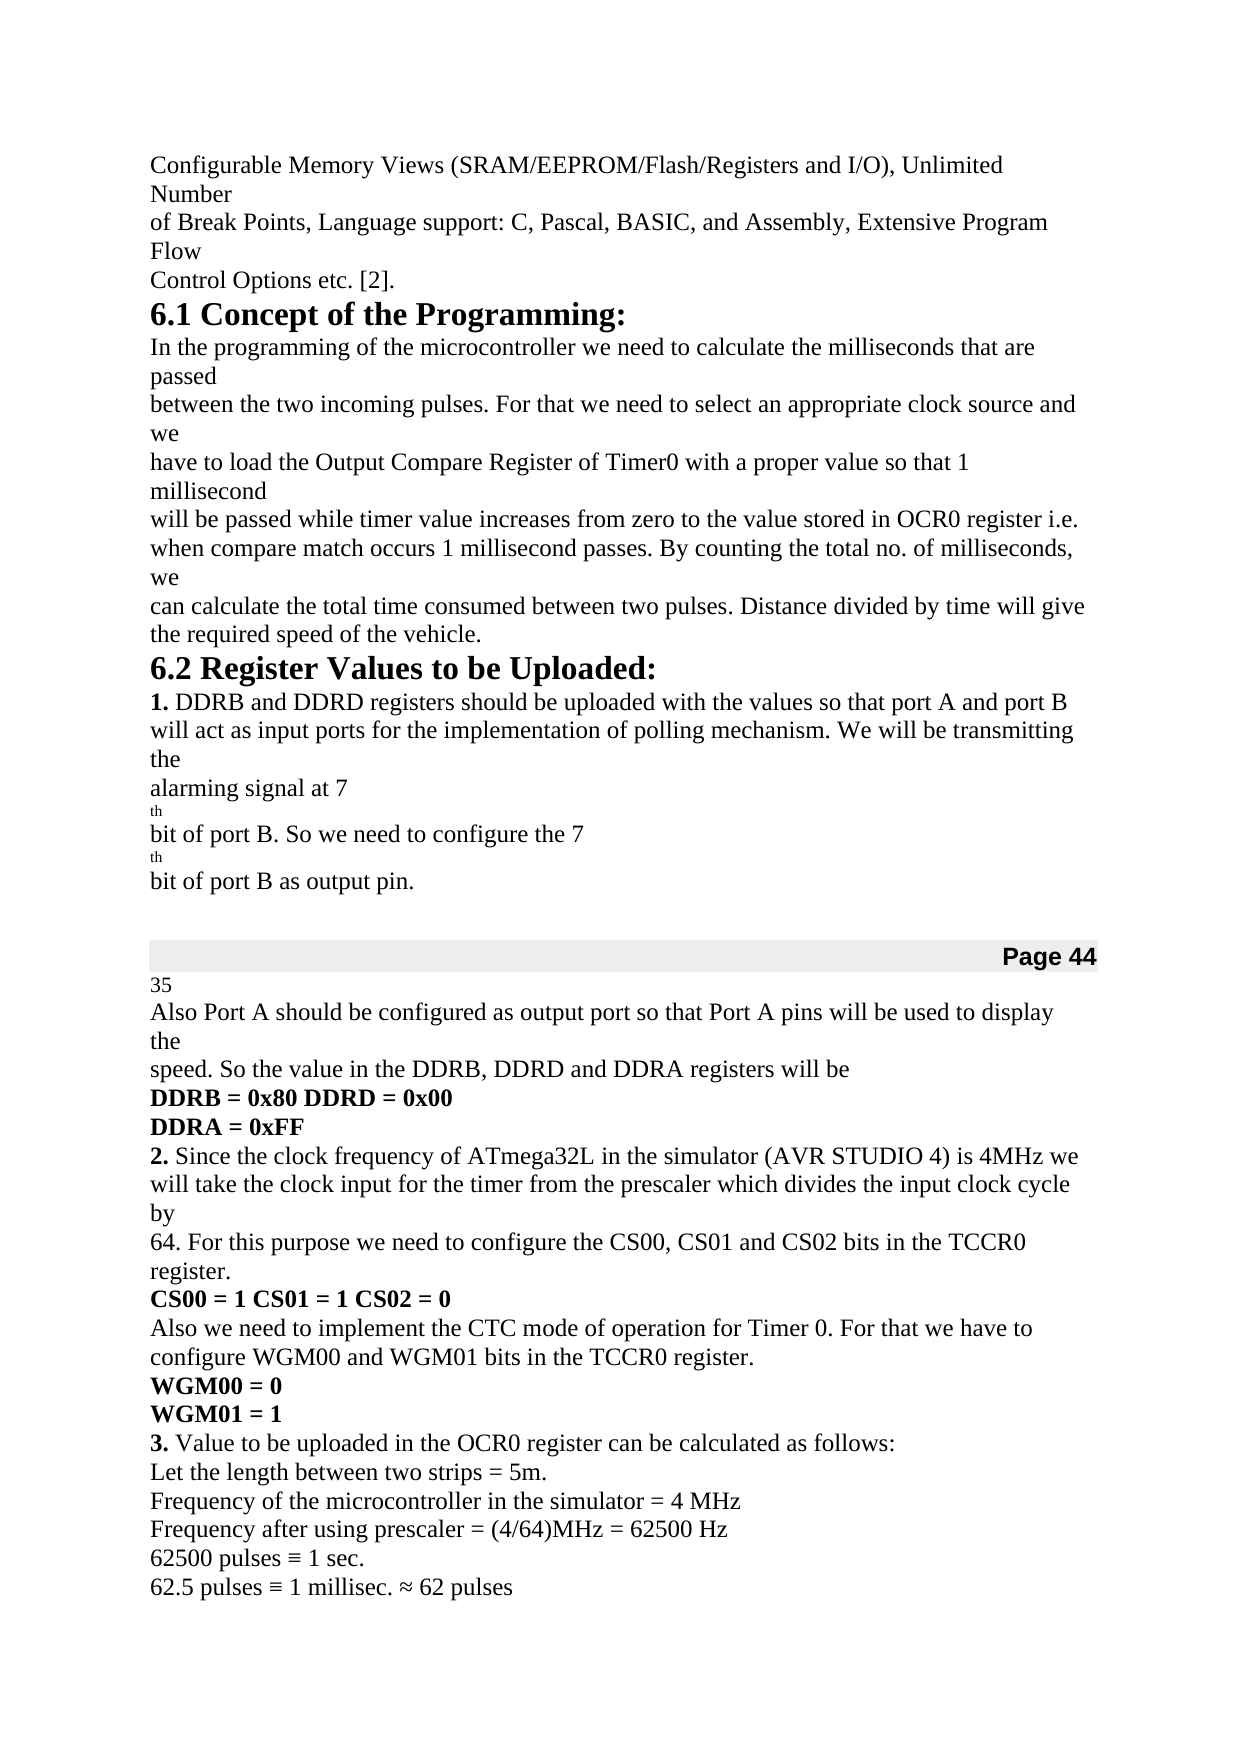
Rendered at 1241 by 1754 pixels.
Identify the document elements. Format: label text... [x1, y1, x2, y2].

text between the two incoming pulses. For that we need to select an appropriate clock source and we [150, 389, 1090, 447]
text In the programming of the microcontroller we need to calculate the milliseconds that are passed [150, 332, 1090, 389]
table_header Page 44 [149, 940, 1098, 972]
text alarming signal at 7 [150, 773, 1090, 802]
text when compare match occurs 1 millisecond passes. By counting the total no. of milliseconds, we [150, 533, 1090, 591]
text 1. DDRB and DDRD registers should be uploaded with the values so that port A and port B [150, 687, 1090, 715]
text Let the length between two strips = 5m. [150, 1457, 1090, 1486]
text WGM00 = 0 [150, 1371, 1090, 1399]
text CS00 = 1 CS01 = 1 CS02 = 0 [150, 1284, 1090, 1313]
text 2. Since the clock frequency of ATmega32L in the simulator (AVR STUDIO 4) is 4MHz we [150, 1141, 1090, 1169]
text will be passed while timer value increases from zero to the value stored in OCR0 register i.e. [150, 504, 1090, 533]
text th [150, 802, 1090, 819]
text DDRB = 0x80 DDRD = 0x00 [150, 1083, 1090, 1112]
text WGM01 = 1 [150, 1399, 1090, 1428]
text the required speed of the vehicle. [150, 619, 1090, 648]
text have to load the Output Compare Register of Timer0 with a proper value so that 1 millisecond [150, 447, 1090, 504]
text bit of port B. So we need to configure the 7 [150, 819, 1090, 848]
text 6.2 Register Values to be Uploaded: [150, 648, 1090, 687]
text of Break Points, Language support: C, Pascal, BASIC, and Assembly, Extensive Program Flow [150, 207, 1090, 265]
text Configurable Memory Views (SRAM/EEPROM/Flash/Registers and I/O), Unlimited Number [150, 150, 1090, 207]
text can calculate the total time consumed between two pulses. Distance divided by time will give [150, 591, 1090, 619]
text 64. For this purpose we need to configure the CS00, CS01 and CS02 bits in the TCCR0 register. [150, 1227, 1090, 1284]
text configure WGM00 and WGM01 bits in the TCCR0 register. [150, 1342, 1090, 1371]
text will take the clock input for the timer from the prescaler which divides the input clock cycle by [150, 1169, 1090, 1227]
text th [150, 848, 1090, 866]
text bit of port B as output pin. [150, 866, 1090, 895]
text speed. So the value in the DDRB, DDRD and DDRA registers will be [150, 1054, 1090, 1083]
text Also we need to implement the CTC mode of operation for Timer 0. For that we have to [150, 1313, 1090, 1342]
text Frequency of the microcontroller in the simulator = 4 MHz [150, 1486, 1090, 1514]
text 62.5 pulses ≡ 1 millisec. ≈ 62 pulses [150, 1572, 1090, 1601]
text Control Options etc. [2]. [150, 265, 1090, 294]
text Also Port A should be configured as output port so that Port A pins will be used to display the [150, 997, 1090, 1054]
text 62500 pulses ≡ 1 sec. [150, 1543, 1090, 1572]
text Frequency after using prescaler = (4/64)MHz = 62500 Hz [150, 1514, 1090, 1543]
text 6.1 Concept of the Programming: [150, 294, 1090, 332]
text 35 [150, 972, 1090, 997]
text DDRA = 0xFF [150, 1112, 1090, 1141]
text will act as input ports for the implementation of polling mechanism. We will be transmitting the [150, 715, 1090, 773]
text 3. Value to be uploaded in the OCR0 register can be calculated as follows: [150, 1428, 1090, 1457]
